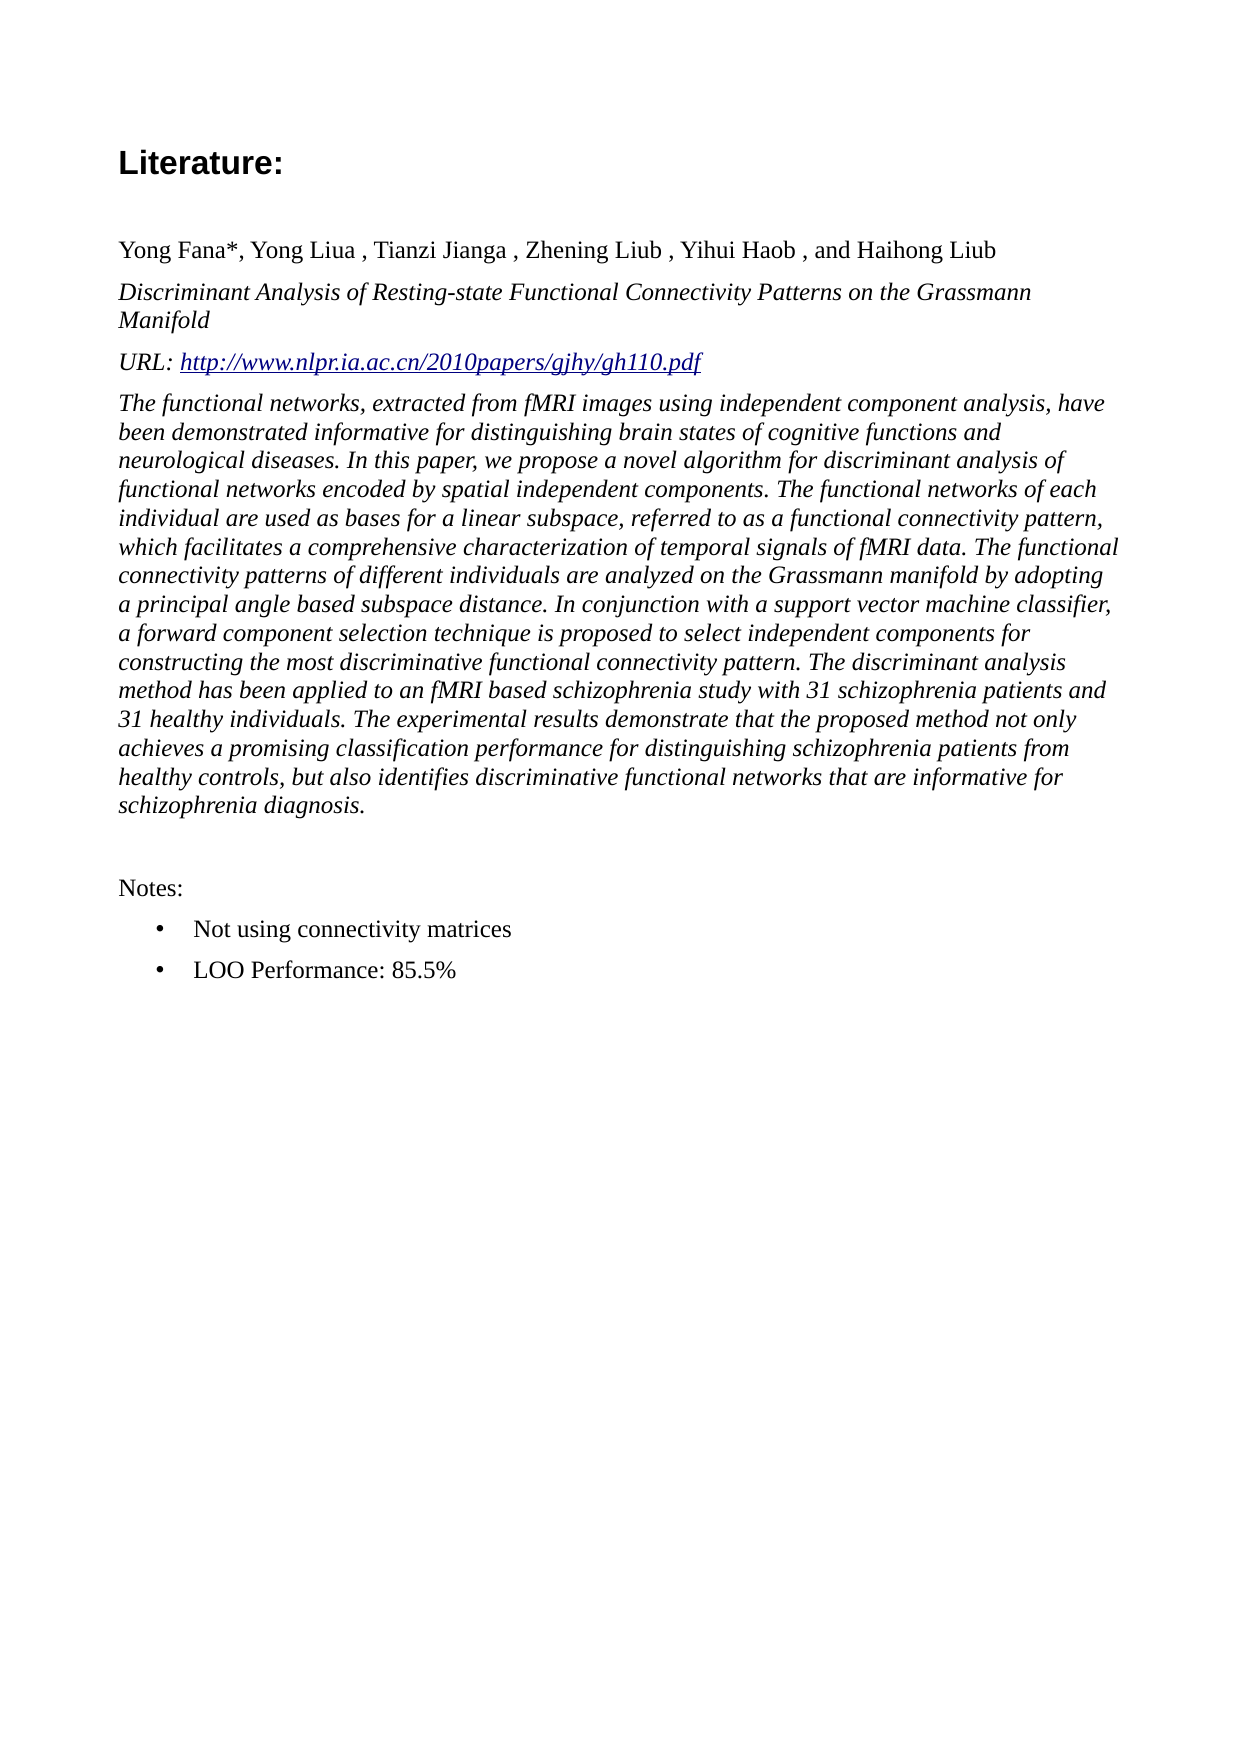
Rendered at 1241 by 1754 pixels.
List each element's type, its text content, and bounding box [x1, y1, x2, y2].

subtitle Literature: [118, 143, 1122, 182]
text Yong Fana*, Yong Liua , Tianzi Jianga , Zhening Liub , Yihui Haob , and Haihong Liub [118, 236, 1122, 264]
text Discriminant Analysis of Resting-state Functional Connectivity Patterns on the Grassmann Manifold [118, 277, 1122, 334]
text The functional networks, extracted from fMRI images using independent component analysis, have been demonstrated informative for distinguishing brain states of cognitive functions and neurological diseases. In this paper, we propose a novel algorithm for discriminant analysis of functional networks encoded by spatial independent components. The functional networks of each individual are used as bases for a linear subspace, referred to as a functional connectivity pattern, which facilitates a comprehensive characterization of temporal signals of fMRI data. The functional connectivity patterns of different individuals are analyzed on the Grassmann manifold by adopting a principal angle based subspace distance. In conjunction with a support vector machine classifier, a forward component selection technique is proposed to select independent components for constructing the most discriminative functional connectivity pattern. The discriminant analysis method has been applied to an fMRI based schizophrenia study with 31 schizophrenia patients and 31 healthy individuals. The experimental results demonstrate that the proposed method not only achieves a promising classification performance for distinguishing schizophrenia patients from healthy controls, but also identifies discriminative functional networks that are informative for schizophrenia diagnosis. [118, 388, 1122, 819]
text Notes: [118, 873, 1122, 902]
text URL: http://www.nlpr.ia.ac.cn/2010papers/gjhy/gh110.pdf [118, 347, 1122, 376]
list LOO Performance: 85.5% [156, 956, 1122, 984]
list Not using connectivity matrices [156, 914, 1122, 943]
